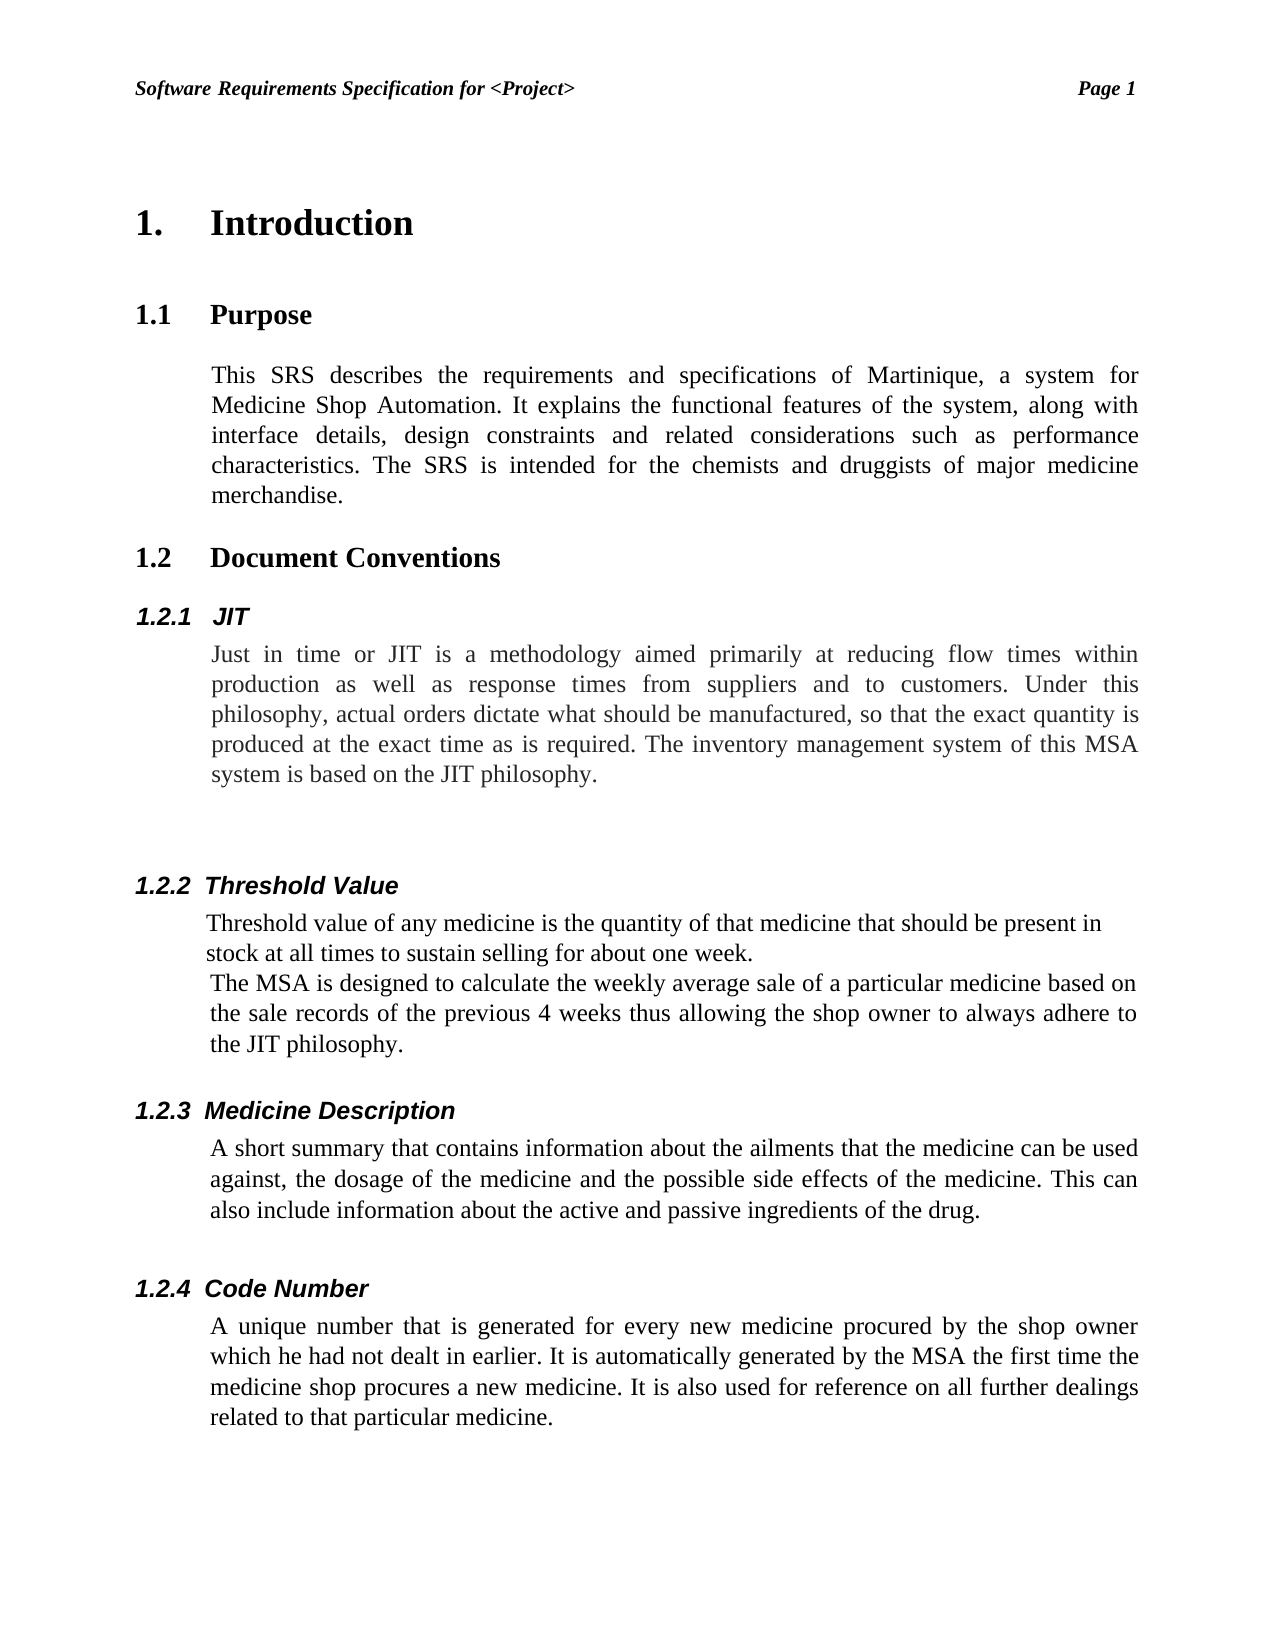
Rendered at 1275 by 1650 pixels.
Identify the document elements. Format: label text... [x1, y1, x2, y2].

text Threshold value of any medicine is the quantity of that medicine that should be present in stock at all times to sustain selling for about one week. [206, 908, 1129, 967]
text Just in time or JIT is a methodology aimed primarily at reducing flow times within production as well as response times from suppliers and to customers. Under this philosophy, actual orders dictate what should be manufactured, so that the exact quantity is produced at the exact time as is required. The inventory management system of this MSA system is based on the JIT philosophy. [211, 639, 1140, 788]
subtitle Document Conventions [135, 540, 1140, 573]
text 1.2.1 JIT [136, 602, 1140, 631]
text This SRS describes the requirements and specifications of Martinique, a system for Medicine Shop Automation. It explains the functional features of the system, along with interface details, design constraints and related considerations such as performance characteristics. The SRS is intended for the chemists and druggists of major medicine merchandise. [211, 360, 1140, 509]
text 1.2.4 Code Number [135, 1274, 1140, 1303]
text A short summary that contains information about the ailments that the medicine can be used against, the dosage of the medicine and the possible side effects of the medicine. This can also include information about the active and passive ingredients of the drug. [210, 1133, 1140, 1223]
text 1.2.2 Threshold Value [135, 871, 1140, 900]
subtitle Purpose [135, 297, 1140, 331]
text The MSA is designed to calculate the weekly average sale of a particular medicine based on the sale records of the previous 4 weeks thus allowing the shop owner to always adhere to the JIT philosophy. [210, 968, 1138, 1057]
text A unique number that is generated for every new medicine procured by the shop owner which he had not dealt in earlier. It is automatically generated by the MSA the first time the medicine shop procures a new medicine. It is also used for reference on all further dealings related to that particular medicine. [210, 1311, 1140, 1431]
text 1.2.3 Medicine Description [135, 1096, 1140, 1125]
subtitle Introduction [135, 200, 1140, 243]
